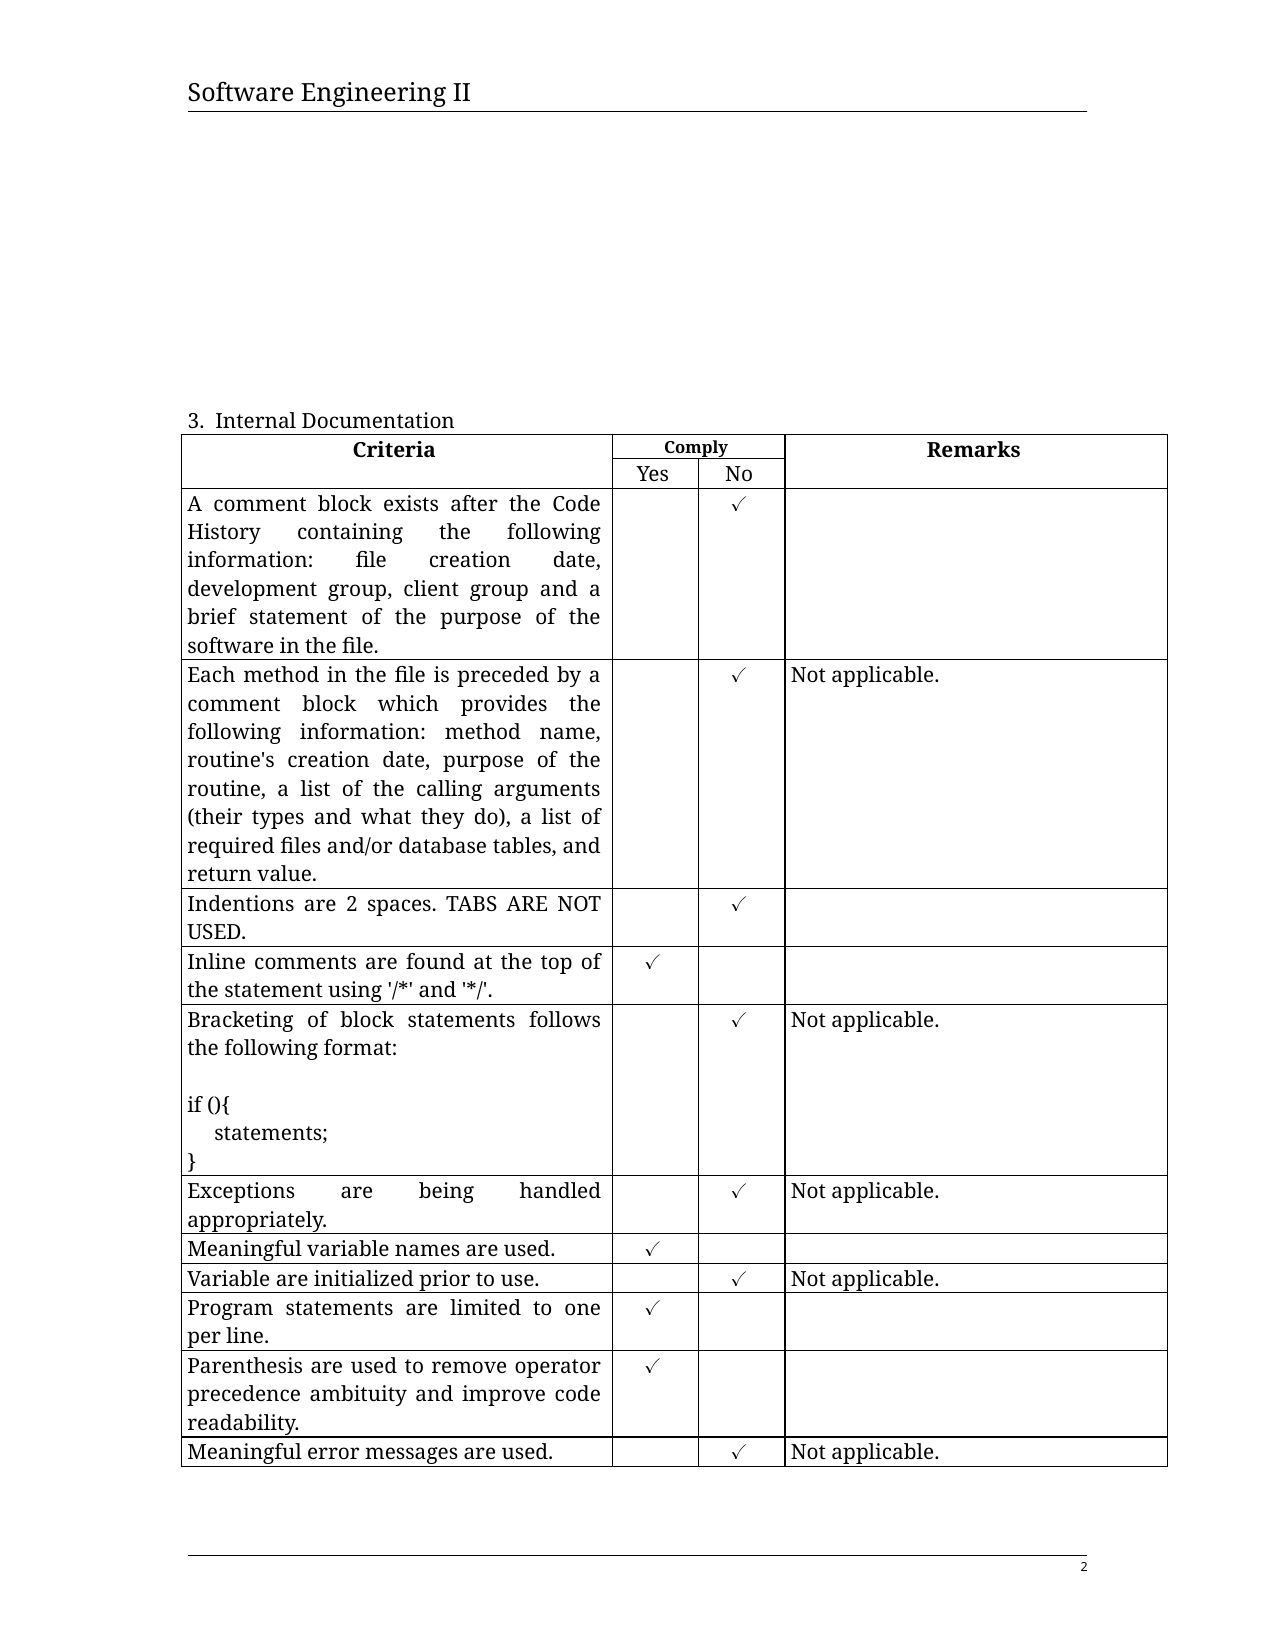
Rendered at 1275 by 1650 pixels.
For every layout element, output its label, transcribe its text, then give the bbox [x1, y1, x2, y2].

table_header Criteria [182, 435, 612, 488]
table_cell Not applicable. [786, 1176, 1167, 1233]
table_cell Not applicable. [786, 1438, 1167, 1466]
table_cell [786, 489, 1167, 659]
table_cell Meaningful error messages are used. [182, 1438, 612, 1466]
table_cell Bracketing of block statements follows the following format: if (){ statements; } [182, 1005, 612, 1175]
table_cell [613, 660, 698, 888]
table_cell ✓ [699, 660, 784, 888]
table_cell [613, 1264, 698, 1292]
table_cell [786, 1351, 1167, 1436]
table_cell Exceptions are being handled appropriately. [182, 1176, 612, 1233]
table_cell ✓ [699, 1264, 784, 1292]
table_cell ✓ [613, 947, 698, 1004]
table_cell Yes [613, 459, 698, 488]
table_cell ✓ [613, 1351, 698, 1436]
table_cell Meaningful variable names are used. [182, 1234, 612, 1263]
table_cell Not applicable. [786, 1264, 1167, 1292]
table_cell ✓ [699, 489, 784, 659]
table_cell [786, 1293, 1167, 1350]
table_cell ✓ [699, 889, 784, 946]
table_cell [613, 889, 698, 946]
table_cell [699, 1351, 784, 1436]
table_cell Each method in the file is preceded by a comment block which provides the following information: method name, routine's creation date, purpose of the routine, a list of the calling arguments (their types and what they do), a list of required files and/or database tables, and return value. [182, 660, 612, 888]
table_cell [786, 947, 1167, 1004]
table_cell [613, 489, 698, 659]
table_cell A comment block exists after the Code History containing the following information: file creation date, development group, client group and a brief statement of the purpose of the software in the file. [182, 489, 612, 659]
table_header Comply [613, 435, 784, 458]
table_cell ✓ [699, 1176, 784, 1233]
table_header Remarks [786, 435, 1167, 488]
table_cell Variable are initialized prior to use. [182, 1264, 612, 1292]
table_cell [699, 947, 784, 1004]
table_cell Not applicable. [786, 1005, 1167, 1175]
table_cell No [699, 459, 784, 488]
table_cell Program statements are limited to one per line. [182, 1293, 612, 1350]
table_cell [786, 1234, 1167, 1263]
table_cell [786, 889, 1167, 946]
table_cell [699, 1293, 784, 1350]
text 3. Internal Documentation [187, 406, 1087, 434]
table_cell [613, 1176, 698, 1233]
table_cell [699, 1234, 784, 1263]
table_cell Inline comments are found at the top of the statement using '/*' and '*/'. [182, 947, 612, 1004]
table_cell ✓ [613, 1293, 698, 1350]
table_cell Parenthesis are used to remove operator precedence ambituity and improve code readability. [182, 1351, 612, 1436]
table_cell ✓ [699, 1438, 784, 1466]
table_cell Indentions are 2 spaces. TABS ARE NOT USED. [182, 889, 612, 946]
table_cell Not applicable. [786, 660, 1167, 888]
table_cell [613, 1438, 698, 1466]
table_cell ✓ [613, 1234, 698, 1263]
table_cell [613, 1005, 698, 1175]
table_cell ✓ [699, 1005, 784, 1175]
